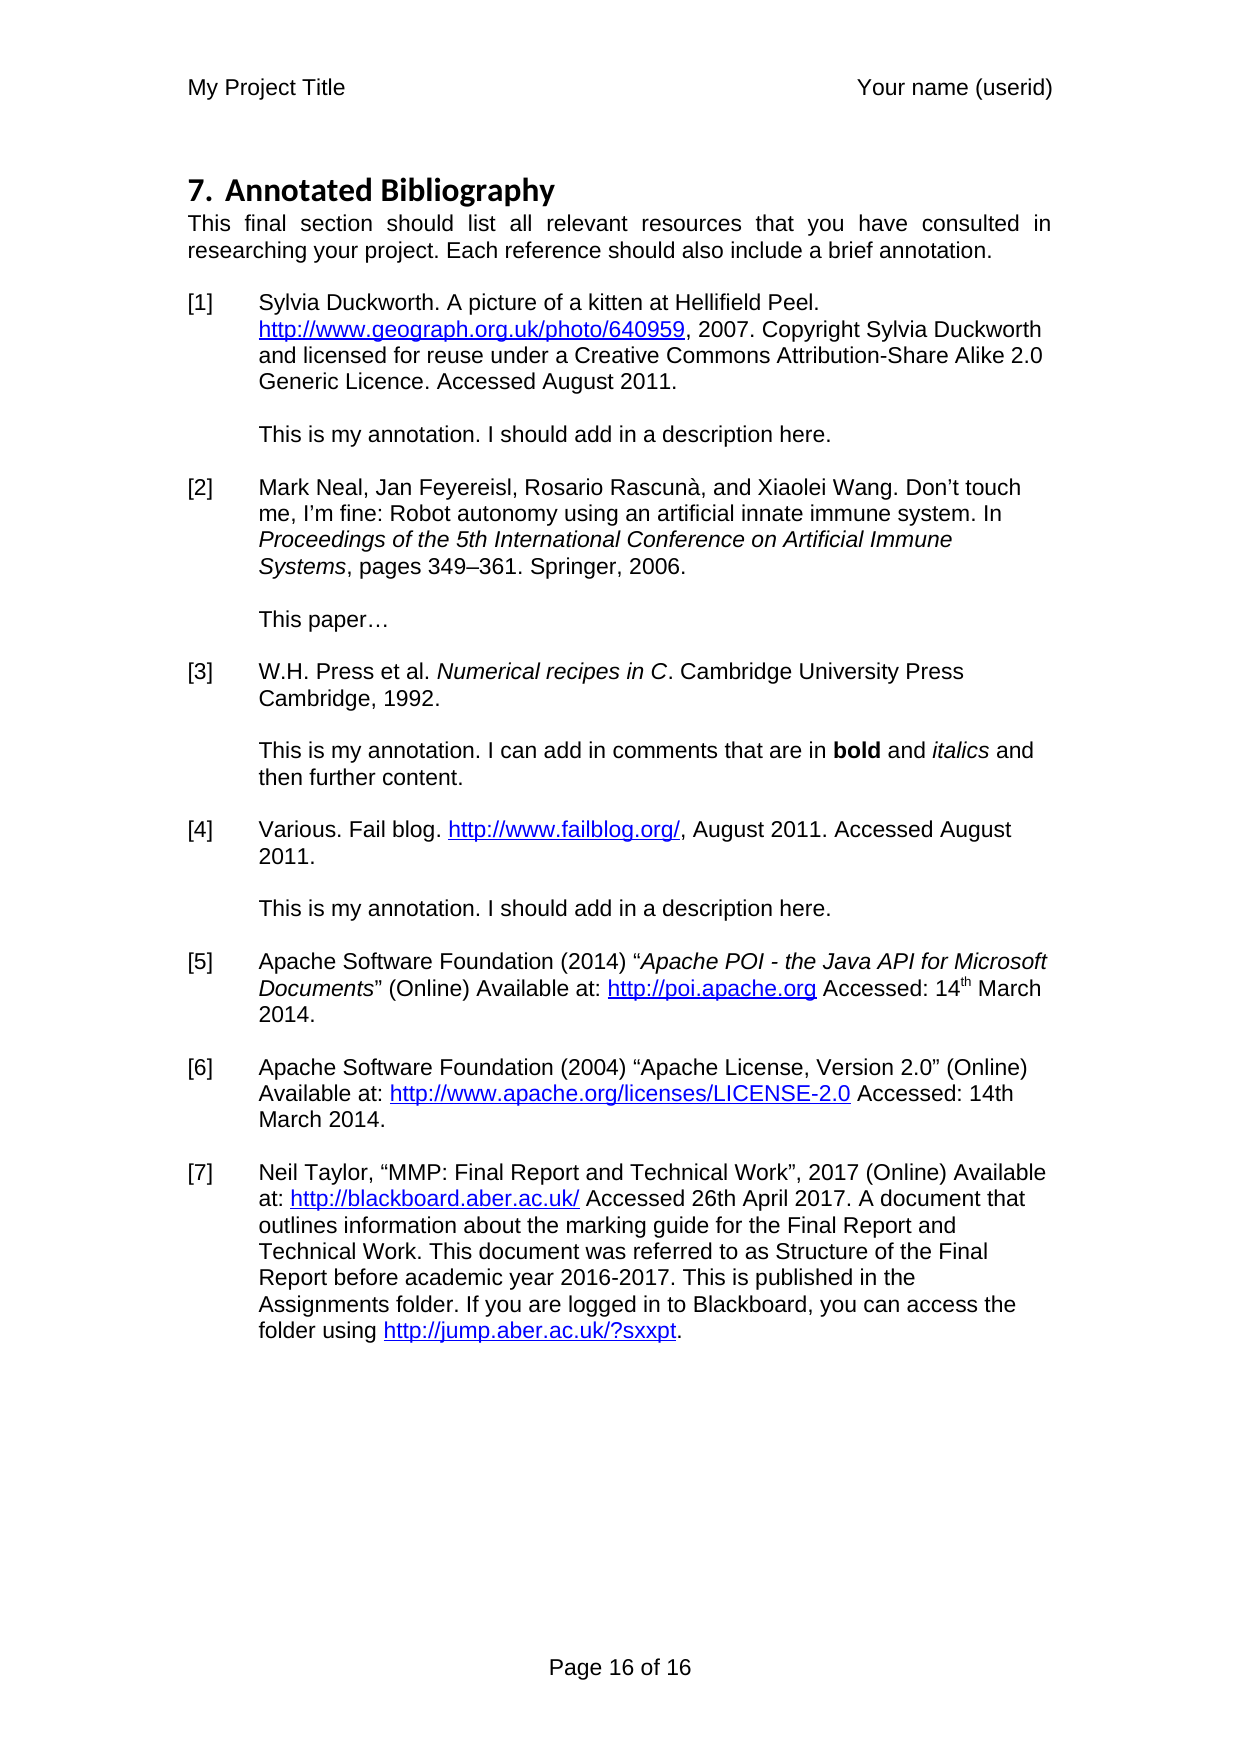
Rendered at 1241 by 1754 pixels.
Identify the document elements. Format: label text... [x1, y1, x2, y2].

list W.H. Press et al. Numerical recipes in C. Cambridge University Press Cambridge, 1992. This is my annotation. I can add in comments that are in bold and italics and then further content. [187, 658, 1053, 816]
text This final section should list all relevant resources that you have consulted in researching your project. Each reference should also include a brief annotation. [187, 210, 1053, 263]
subtitle Annotated Bibliography [187, 169, 1053, 210]
list Sylvia Duckworth. A picture of a kitten at Hellifield Peel. http://www.geograph.org.uk/photo/640959, 2007. Copyright Sylvia Duckworth and licensed for reuse under a Creative Commons Attribution-Share Alike 2.0 Generic Licence. Accessed August 2011. This is my annotation. I should add in a description here. [187, 289, 1053, 474]
list Neil Taylor, “MMP: Final Report and Technical Work”, 2017 (Online) Available at: http://blackboard.aber.ac.uk/ Accessed 26th April 2017. A document that outlines information about the marking guide for the Final Report and Technical Work. This document was referred to as Structure of the Final Report before academic year 2016-2017. This is published in the Assignments folder. If you are logged in to Blackboard, you can access the folder using http://jump.aber.ac.uk/?sxxpt. [187, 1159, 1053, 1370]
list Apache Software Foundation (2004) “Apache License, Version 2.0” (Online) Available at: http://www.apache.org/licenses/LICENSE-2.0 Accessed: 14th March 2014. [187, 1053, 1053, 1133]
list Mark Neal, Jan Feyereisl, Rosario Rascunà, and Xiaolei Wang. Don’t touch me, I’m fine: Robot autonomy using an artificial innate immune system. In Proceedings of the 5th International Conference on Artificial Immune Systems, pages 349–361. Springer, 2006. This paper… [187, 474, 1053, 658]
list Apache Software Foundation (2014) “Apache POI - the Java API for Microsoft Documents” (Online) Available at: http://poi.apache.org Accessed: 14th March 2014. [187, 948, 1053, 1027]
list Various. Fail blog. http://www.failblog.org/, August 2011. Accessed August 2011. This is my annotation. I should add in a description here. [187, 816, 1053, 922]
